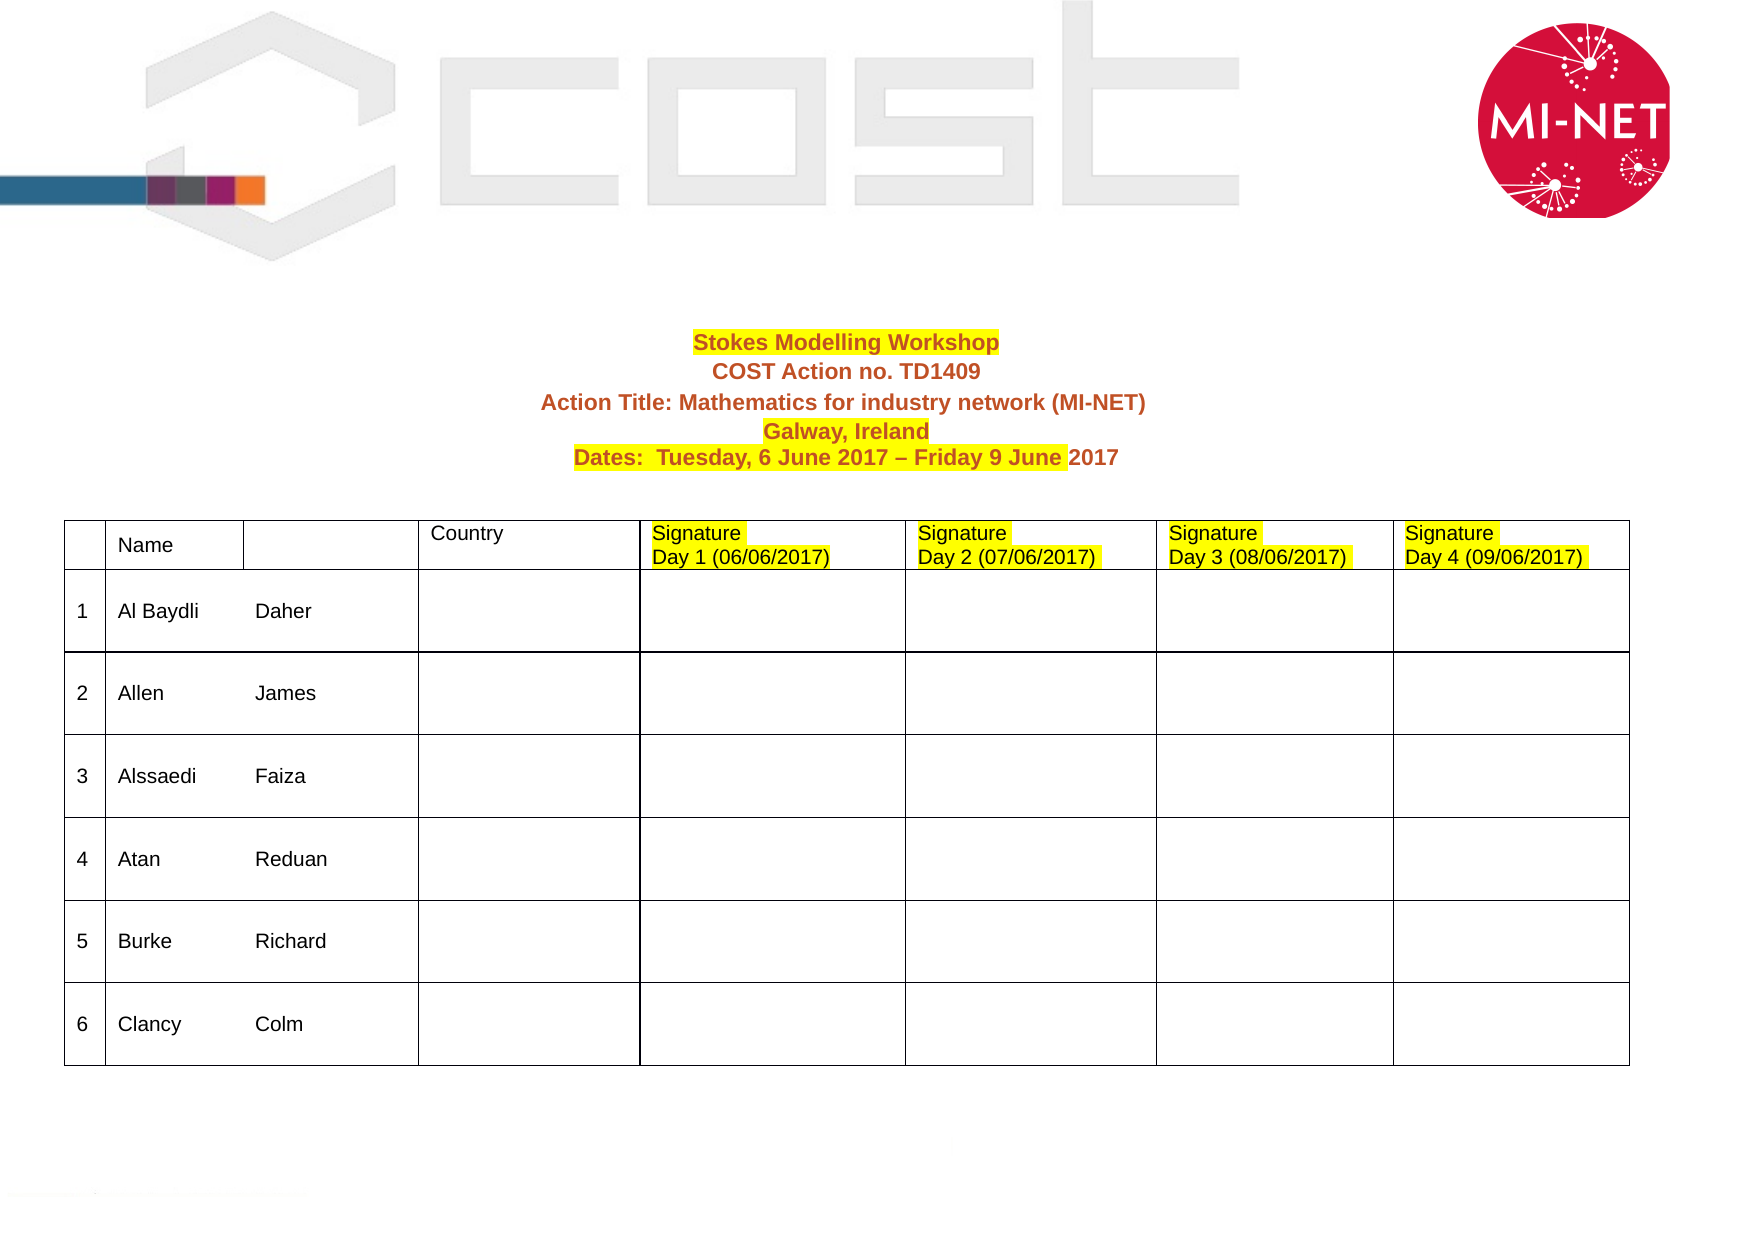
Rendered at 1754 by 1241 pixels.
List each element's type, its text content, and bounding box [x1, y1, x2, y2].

table_cell Allen [106, 653, 243, 734]
table_cell [1394, 818, 1629, 899]
table_cell Colm [243, 983, 418, 1065]
table_header Signature Day 1 (06/06/2017) [641, 521, 905, 569]
table_header [244, 521, 418, 569]
table_cell [419, 570, 639, 651]
table_header Signature Day 2 (07/06/2017) [906, 521, 1156, 569]
table_cell Atan [106, 818, 243, 899]
table_cell Daher [243, 570, 418, 651]
table_cell [641, 901, 905, 982]
table_cell [641, 818, 905, 899]
table_cell Reduan [243, 818, 418, 899]
table_cell [419, 901, 639, 982]
table_cell [65, 983, 105, 1065]
table_cell [1157, 570, 1393, 651]
table_cell [906, 983, 1156, 1065]
table_cell [65, 570, 105, 651]
table_cell [1157, 818, 1393, 899]
table_cell [1394, 983, 1629, 1065]
table_cell Al Baydli [106, 570, 243, 651]
table_cell [1157, 653, 1393, 734]
table_cell [1394, 653, 1629, 734]
table_cell Galway, Ireland Dates: Tuesday, 6 June 2017 – Friday 9 June 2017 [6, 417, 1686, 472]
table_cell [641, 570, 905, 651]
table_header Signature Day 4 (09/06/2017) [1394, 521, 1629, 569]
table_header Name [106, 521, 243, 569]
table_cell Stokes Modelling Workshop [6, 328, 1686, 356]
table_cell [419, 653, 639, 734]
table_cell [906, 653, 1156, 734]
table_cell [906, 818, 1156, 899]
table_cell [1157, 901, 1393, 982]
table_cell [1394, 735, 1629, 817]
table_cell Action Title: Mathematics for industry network (MI-NET) [6, 388, 1686, 417]
table_cell [641, 983, 905, 1065]
table_cell [1157, 983, 1393, 1065]
table_cell Alssaedi [106, 735, 243, 817]
table_cell [419, 818, 639, 899]
table_cell [641, 653, 905, 734]
table_cell James [243, 653, 418, 734]
table_cell [65, 735, 105, 817]
table_cell [906, 570, 1156, 651]
picture [1478, 22, 1676, 222]
table_cell COST Action no. TD1409 [6, 356, 1686, 388]
picture [0, 0, 1241, 266]
table_cell [906, 735, 1156, 817]
table_cell [65, 818, 105, 899]
table_cell [1157, 735, 1393, 817]
table_header Signature Day 3 (08/06/2017) [1157, 521, 1393, 569]
table_cell Burke [106, 901, 243, 982]
table_cell [65, 901, 105, 982]
table_cell [65, 653, 105, 734]
table_header Country [419, 521, 639, 569]
table_cell Richard [243, 901, 418, 982]
table_cell [419, 735, 639, 817]
table_cell [419, 983, 639, 1065]
table_header [65, 521, 105, 569]
table_header [6, 296, 1686, 328]
table_cell Clancy [106, 983, 243, 1065]
table_cell Faiza [243, 735, 418, 817]
table_cell [1394, 901, 1629, 982]
table_cell [641, 735, 905, 817]
picture [7, 1137, 953, 1197]
table_cell [906, 901, 1156, 982]
table_cell [1394, 570, 1629, 651]
